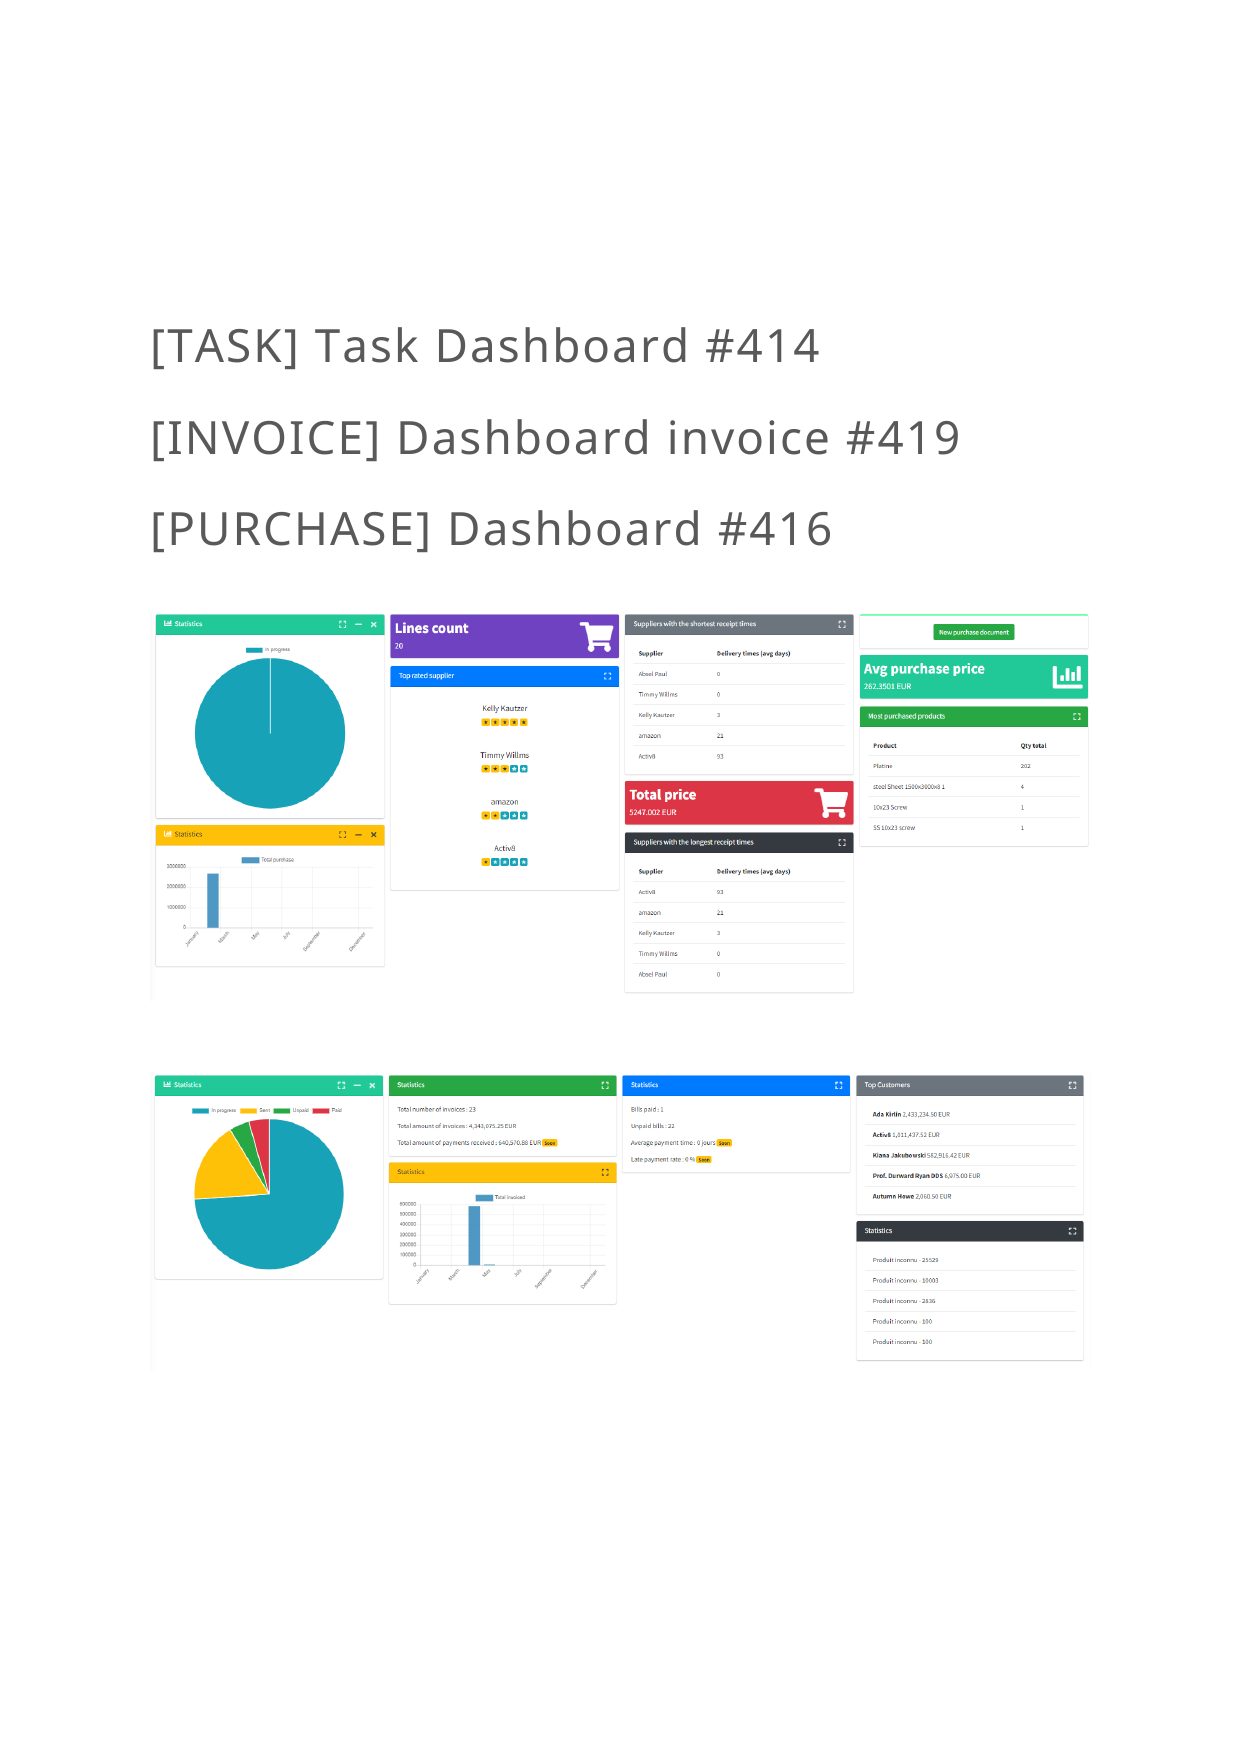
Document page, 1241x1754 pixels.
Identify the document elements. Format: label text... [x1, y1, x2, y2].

subtitle [INVOICE] Dashboard invoice #419 [150, 405, 1090, 467]
subtitle [TASK] Task Dashboard #414 [150, 313, 1090, 376]
subtitle [PURCHASE] Dashboard #416 [150, 497, 1090, 559]
